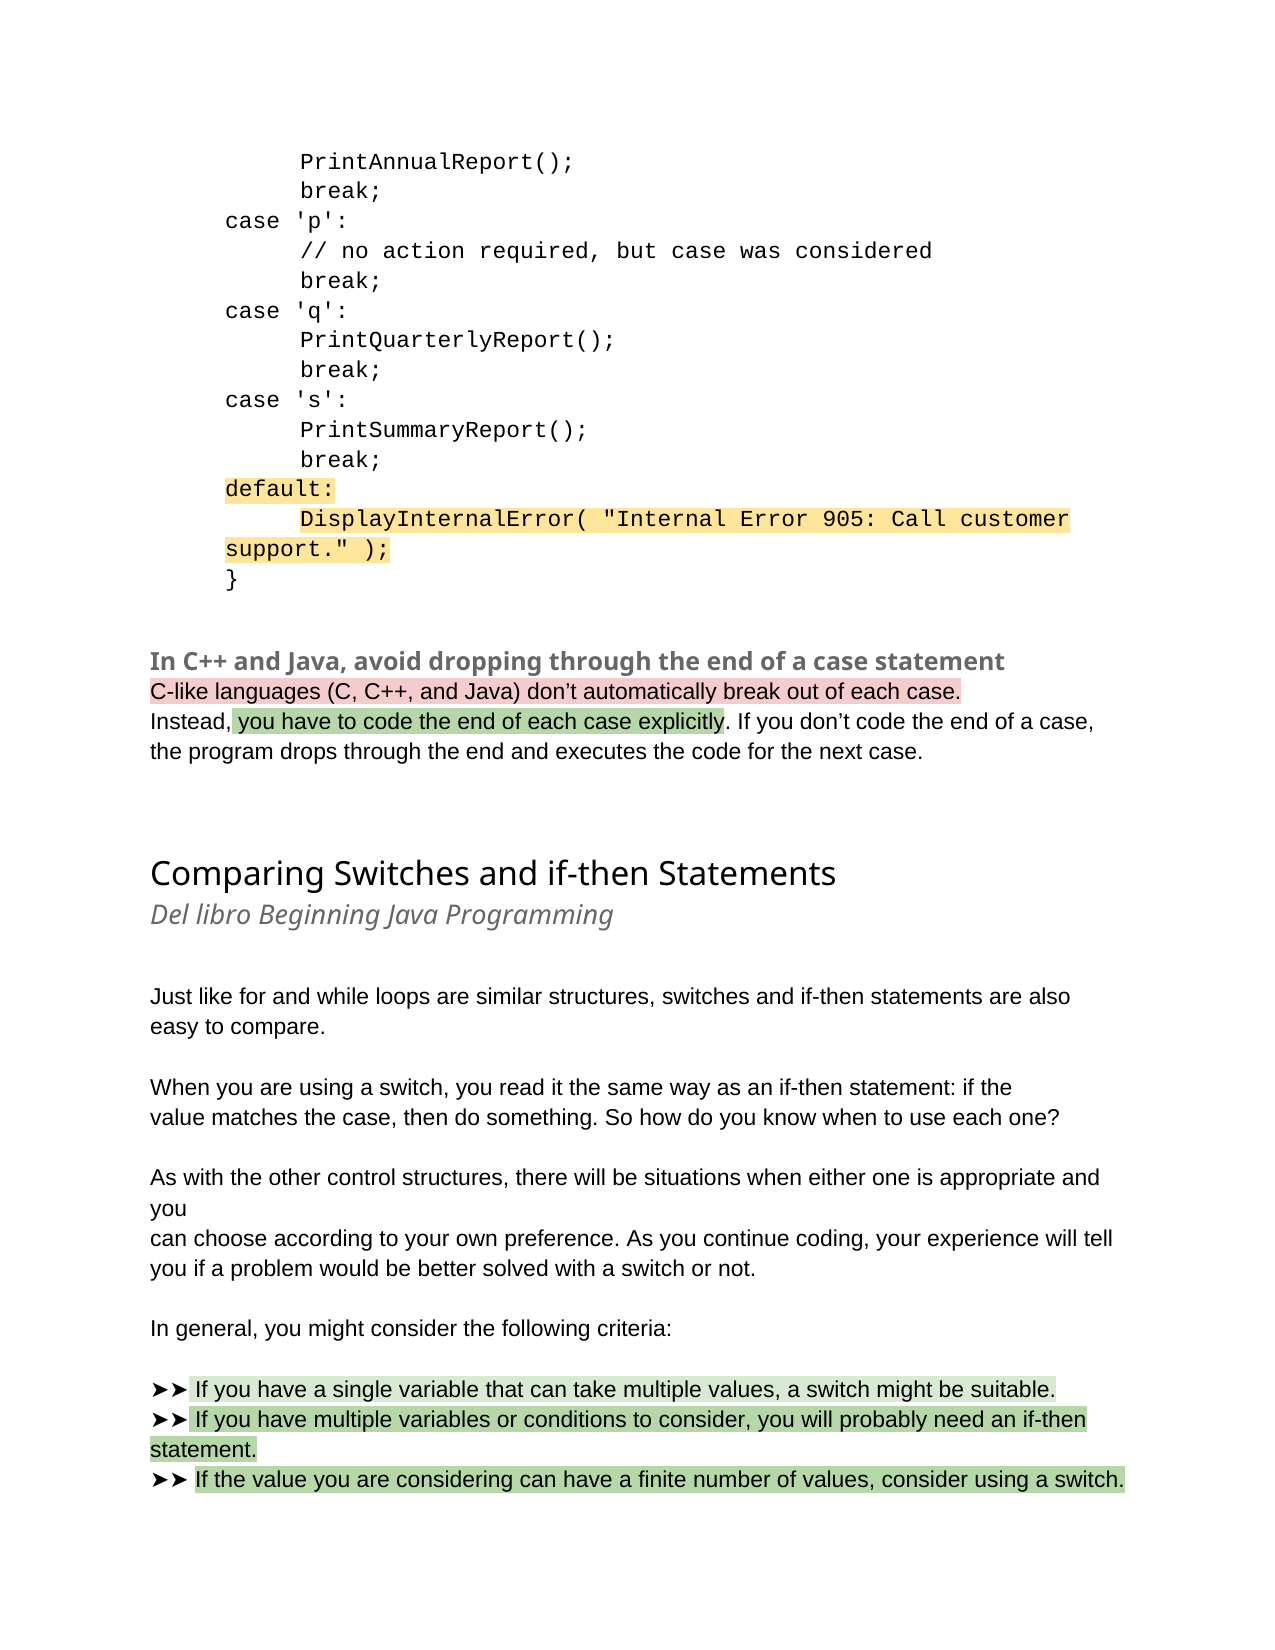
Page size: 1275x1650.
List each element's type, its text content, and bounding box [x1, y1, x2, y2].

text case 's': [225, 388, 1125, 414]
text break; [225, 448, 1125, 474]
text default: [225, 478, 1125, 504]
text DisplayInternalError( "Internal Error 905: Call customer support." ); [225, 507, 1125, 563]
text As with the other control structures, there will be situations when either one is appropriate and you [150, 1164, 1125, 1221]
text break; [225, 358, 1125, 384]
text In general, you might consider the following criteria: [150, 1315, 1125, 1342]
text Instead, you have to code the end of each case explicitly. If you don’t code the end of a case, the program drops through the end and executes the code for the next case. [150, 708, 1125, 764]
text break; [225, 180, 1125, 206]
text PrintSummaryReport(); [225, 418, 1125, 444]
subtitle In C++ and Java, avoid dropping through the end of a case statement [150, 644, 1125, 678]
text ➤➤ If the value you are considering can have a finite number of values, consider using a switch. [150, 1466, 1125, 1493]
text PrintAnnualReport(); [225, 150, 1125, 176]
text // no action required, but case was considered [225, 239, 1125, 265]
text can choose according to your own preference. As you continue coding, your experience will tell you if a problem would be better solved with a switch or not. [150, 1225, 1125, 1281]
text Just like for and while loops are similar structures, switches and if-then statements are also easy to compare. [150, 983, 1125, 1039]
text ➤➤ If you have multiple variables or conditions to consider, you will probably need an if-then statement. [150, 1406, 1125, 1462]
text When you are using a switch, you read it the same way as an if-then statement: if the [150, 1074, 1125, 1100]
subtitle Comparing Switches and if-then Statements [150, 850, 1125, 895]
text C-like languages (C, C++, and Java) don’t automatically break out of each case. [150, 678, 1125, 704]
text case 'p': [150, 209, 1125, 236]
subtitle Del libro Beginning Java Programming [150, 895, 1125, 932]
text ➤➤ If you have a single variable that can take multiple values, a switch might be suitable. [150, 1376, 1125, 1402]
text PrintQuarterlyReport(); [225, 329, 1125, 355]
text value matches the case, then do something. So how do you know when to use each one? [150, 1104, 1125, 1130]
text } [225, 567, 1125, 593]
text break; [225, 269, 1125, 295]
text case 'q': [225, 299, 1125, 325]
